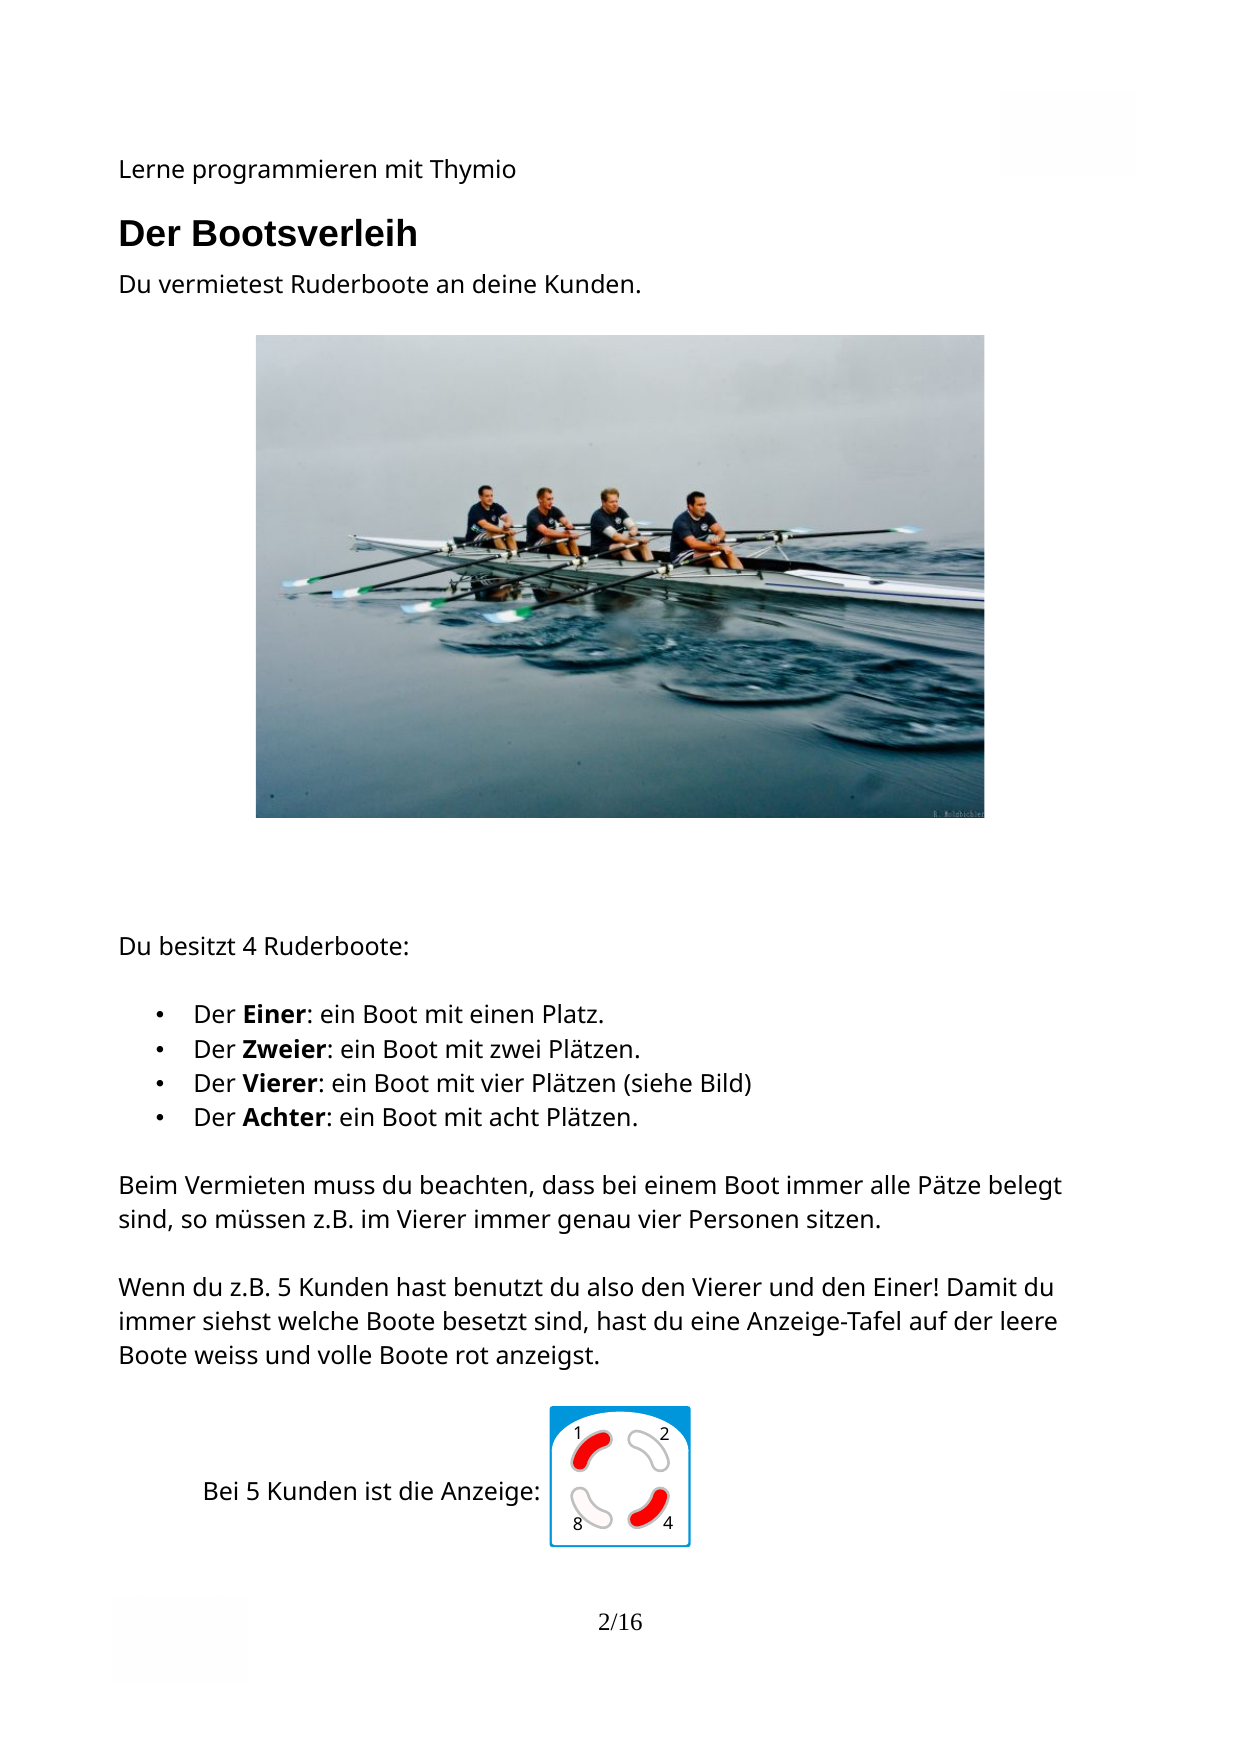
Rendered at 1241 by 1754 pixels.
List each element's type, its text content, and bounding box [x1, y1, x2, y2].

subtitle Der Bootsverleih [118, 211, 1122, 254]
picture [255, 335, 985, 818]
text Wenn du z.B. 5 Kunden hast benutzt du also den Vierer und den Einer! Damit du immer siehst welche Boote besetzt sind, hast du eine Anzeige-Tafel auf der leere Boote weiss und volle Boote rot anzeigst. [118, 1270, 1122, 1372]
picture [999, 91, 1136, 177]
text [691, 1474, 1122, 1508]
text Beim Vermieten muss du beachten, dass bei einem Boot immer alle Pätze belegt sind, so müssen z.B. im Vierer immer genau vier Personen sitzen. [118, 1167, 1122, 1236]
list Der Einer: ein Boot mit einen Platz. [156, 997, 1122, 1031]
list Der Vierer: ein Boot mit vier Plätzen (siehe Bild) [156, 1065, 1122, 1099]
list Der Achter: ein Boot mit acht Plätzen. [156, 1099, 1122, 1133]
text Du vermietest Ruderboote an deine Kunden. [118, 267, 1122, 301]
list Der Zweier: ein Boot mit zwei Plätzen. [156, 1031, 1122, 1065]
text Bei 5 Kunden ist die Anzeige: [118, 1474, 549, 1508]
picture [112, 1596, 249, 1682]
text Du besitzt 4 Ruderboote: [118, 929, 1122, 963]
